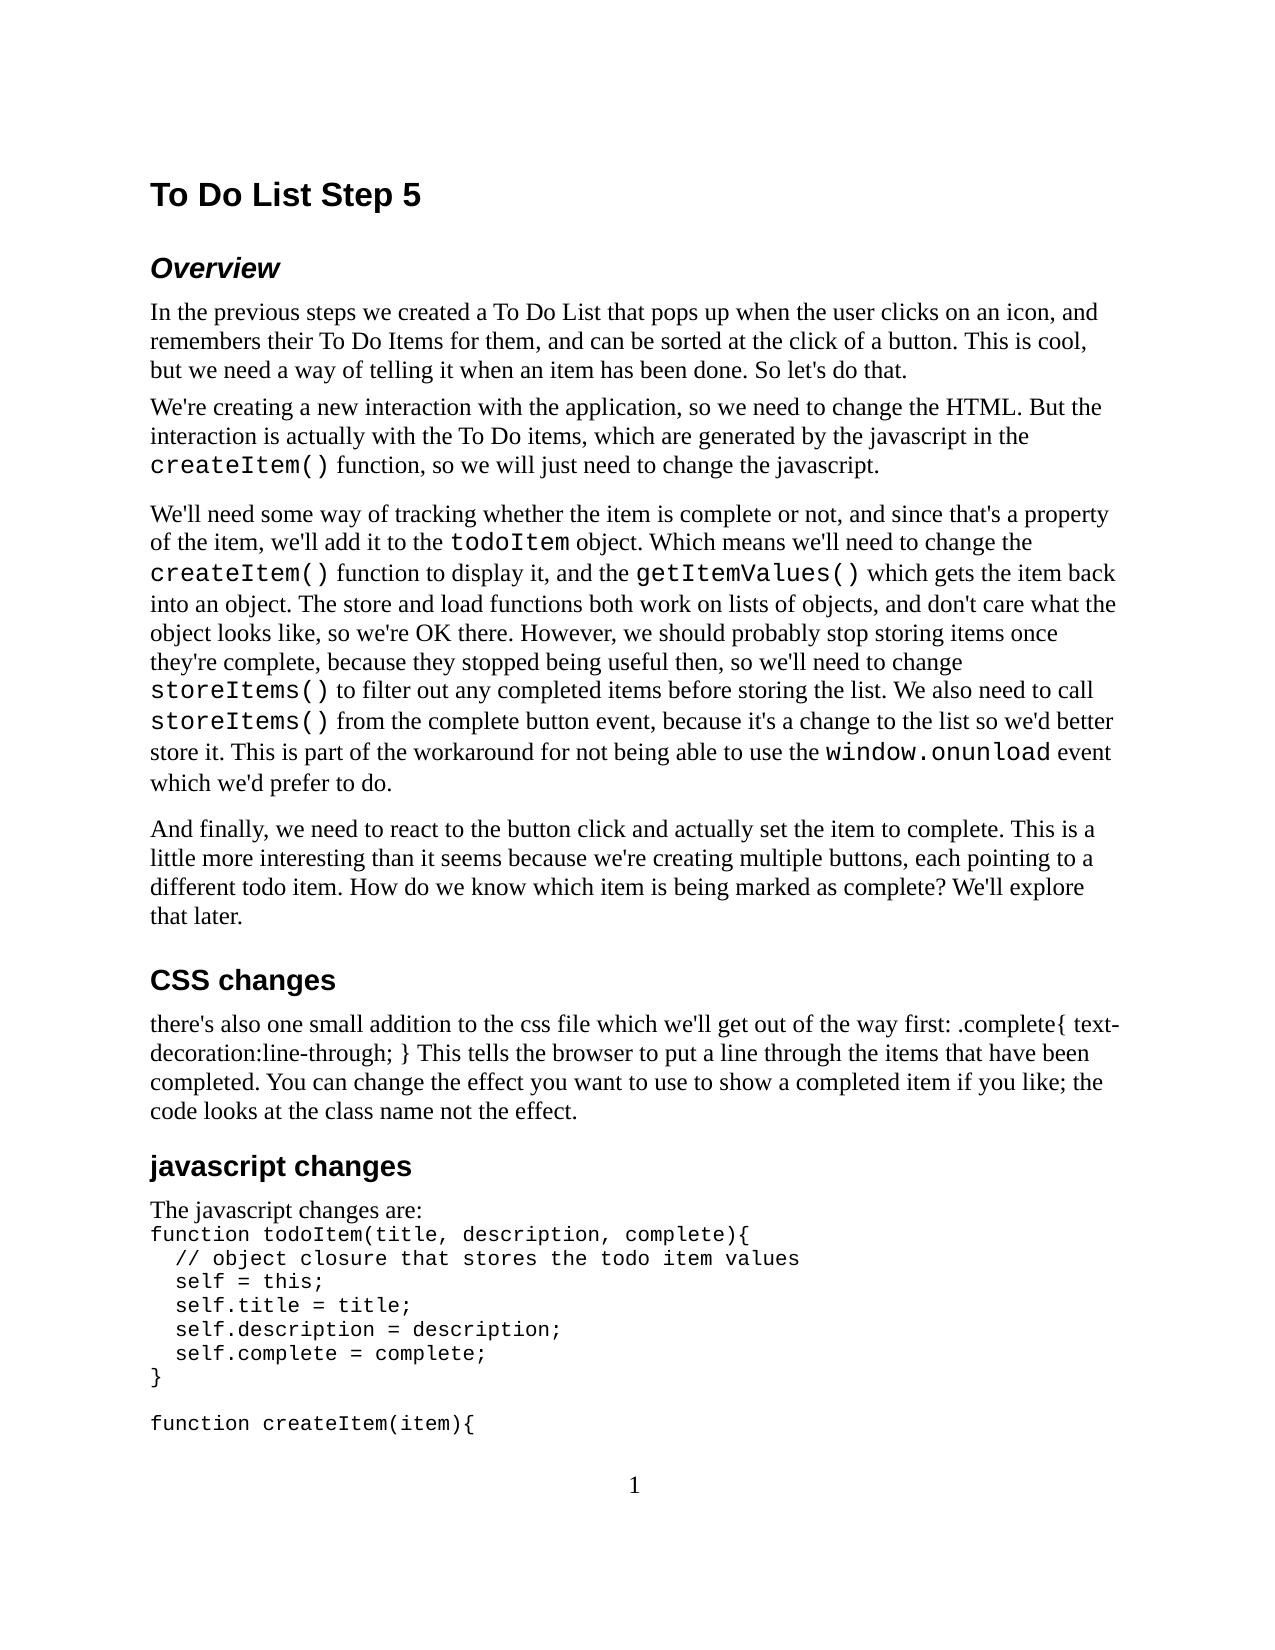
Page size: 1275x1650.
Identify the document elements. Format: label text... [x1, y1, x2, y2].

subtitle To Do List Step 5 [150, 175, 1125, 214]
text In the previous steps we created a To Do List that pops up when the user clicks on an icon, and remembers their To Do Items for them, and can be sorted at the click of a button. This is cool, but we need a way of telling it when an item has been done. So let's do that. [150, 297, 1125, 383]
text there's also one small addition to the css file which we'll get out of the way first: .complete{ text-decoration:line-through; } This tells the browser to put a line through the items that have been completed. You can change the effect you want to use to show a completed item if you like; the code looks at the class name not the effect. [150, 1009, 1125, 1124]
text We'll need some way of tracking whether the item is complete or not, and since that's a property of the item, we'll add it to the todoItem object. Which means we'll need to change the createItem() function to display it, and the getItemValues() which gets the item back into an object. The store and load functions both work on lists of objects, and don't care what the object looks like, so we're OK there. However, we should probably stop storing items once they're complete, because they stopped being useful then, so we'll need to change storeItems() to filter out any completed items before storing the list. We also need to call storeItems() from the complete button event, because it's a change to the list so we'd better store it. This is part of the workaround for not being able to use the window.onunload event which we'd prefer to do. [150, 499, 1125, 797]
text // object closure that stores the todo item values [150, 1248, 1125, 1272]
subtitle CSS changes [150, 963, 1125, 997]
text We're creating a new interaction with the application, so we need to change the HTML. But the interaction is actually with the To Do items, which are generated by the javascript in the createItem() function, so we will just need to change the javascript. [150, 392, 1125, 481]
text self.title = title; [150, 1295, 1125, 1319]
text self.complete = complete; [150, 1342, 1125, 1366]
text function createItem(item){ [150, 1413, 1125, 1437]
text self.description = description; [150, 1319, 1125, 1342]
text self = this; [150, 1272, 1125, 1295]
text The javascript changes are: [150, 1196, 1125, 1224]
text } [150, 1366, 1125, 1390]
text function todoItem(title, description, complete){ [150, 1224, 1125, 1248]
subtitle javascript changes [150, 1149, 1125, 1183]
text And finally, we need to react to the button click and actually set the item to complete. This is a little more interesting than it seems because we're creating multiple buttons, each pointing to a different todo item. How do we know which item is being marked as complete? We'll explore that later. [150, 814, 1125, 929]
subtitle Overview [150, 251, 1125, 285]
